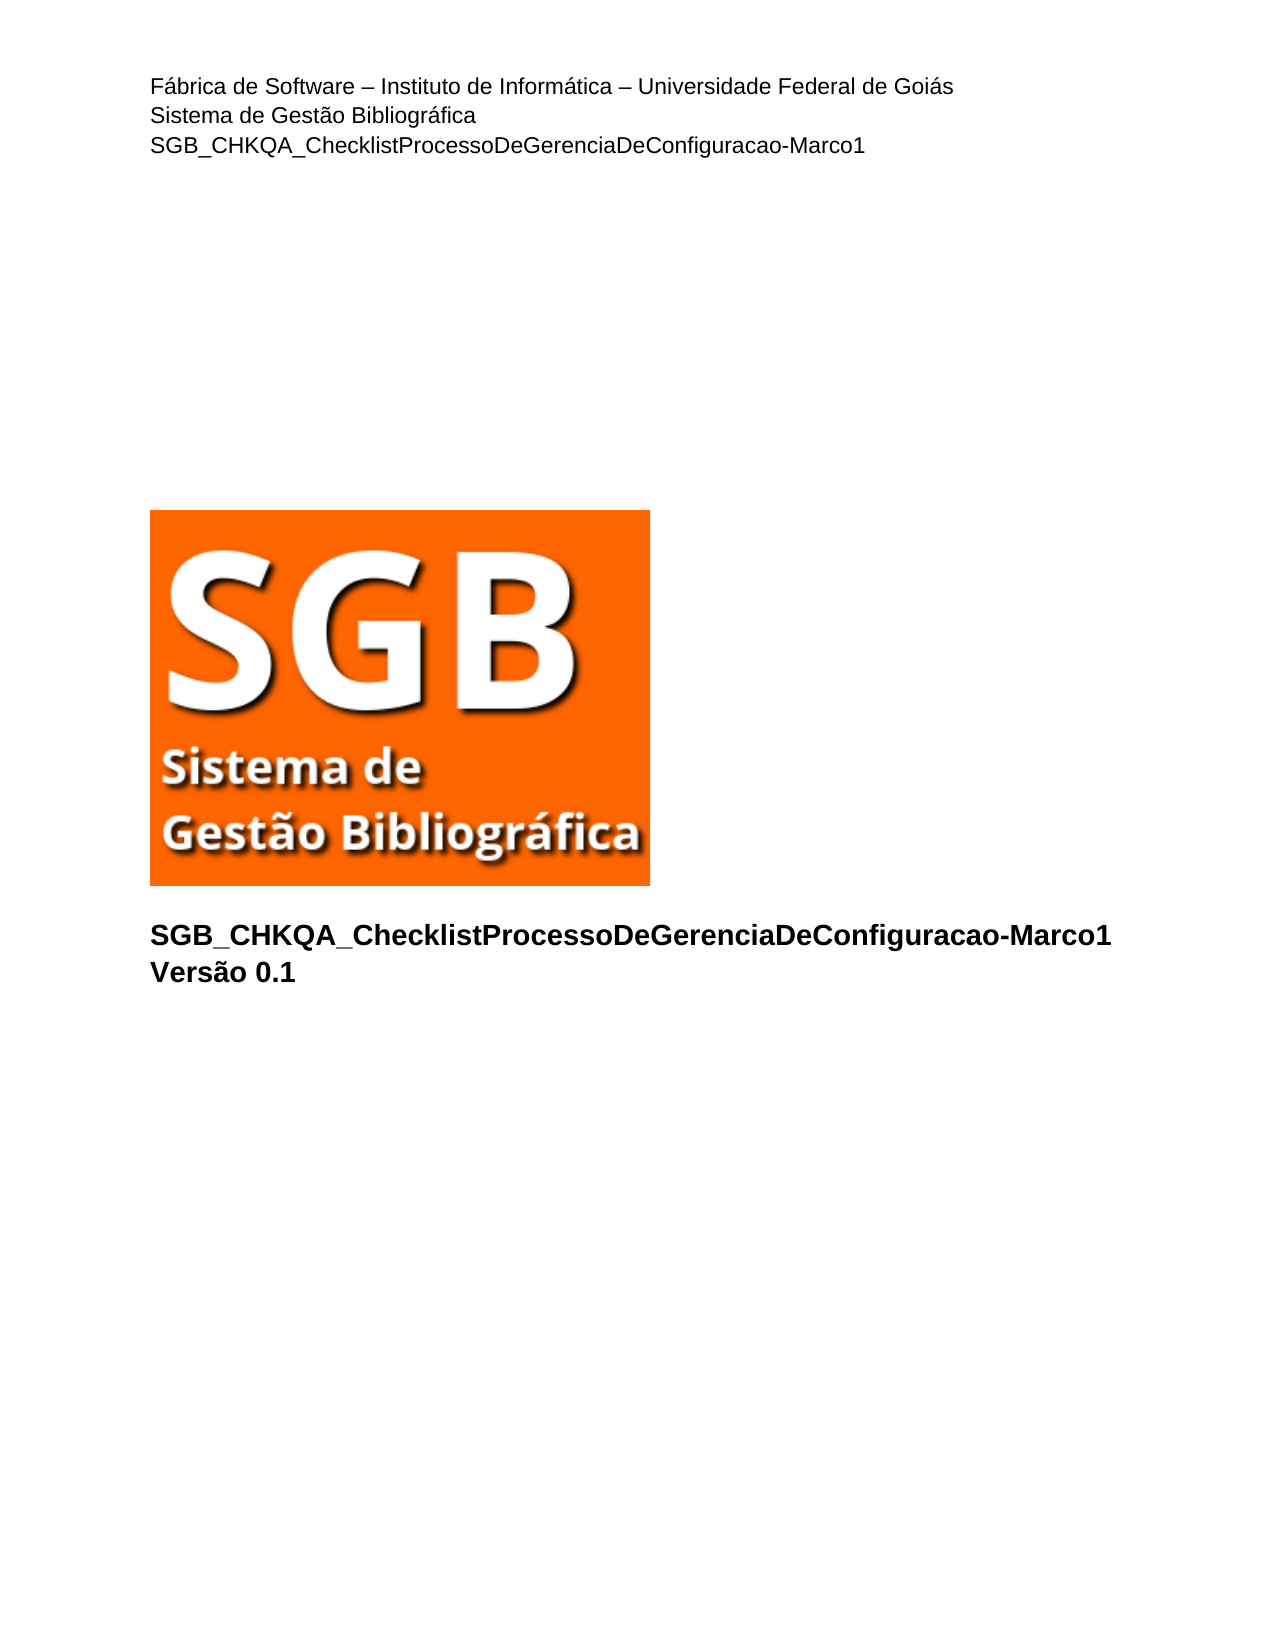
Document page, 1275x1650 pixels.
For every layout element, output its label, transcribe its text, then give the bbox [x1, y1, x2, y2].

text SGB_CHKQA_ChecklistProcessoDeGerenciaDeConfiguracao-Marco1 [150, 919, 1125, 951]
picture [150, 510, 650, 886]
text Versão 0.1 [150, 956, 1125, 989]
